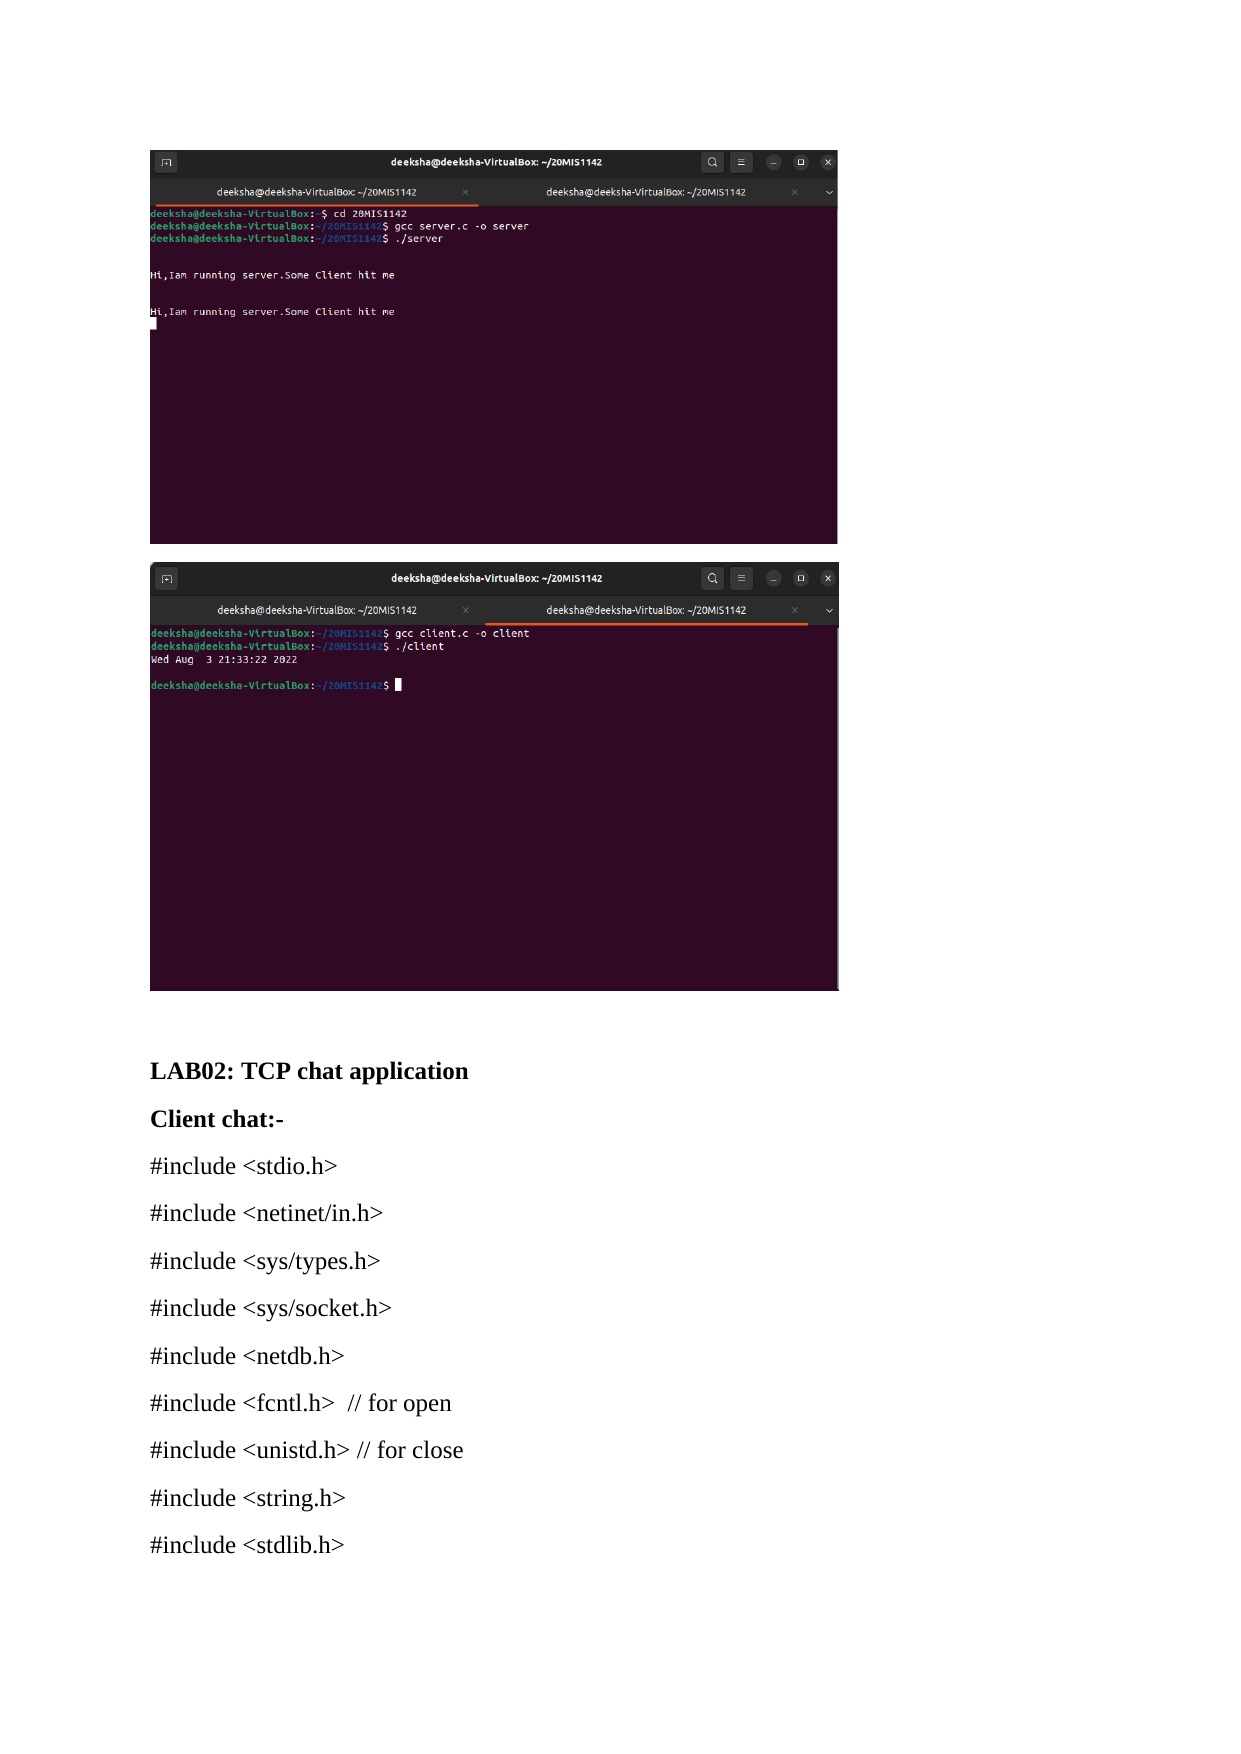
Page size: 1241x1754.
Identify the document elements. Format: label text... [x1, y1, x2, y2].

text LAB02: TCP chat application [150, 1056, 1090, 1085]
text #include <stdlib.h> [150, 1530, 1090, 1559]
text #include <string.h> [150, 1483, 1090, 1512]
text #include <sys/types.h> [150, 1246, 1090, 1275]
text #include <sys/socket.h> [150, 1293, 1090, 1322]
text #include <stdio.h> [150, 1151, 1090, 1180]
text #include <netdb.h> [150, 1341, 1090, 1369]
text Client chat:- [150, 1104, 1090, 1132]
text #include <netinet/in.h> [150, 1198, 1090, 1227]
text #include <fcntl.h> // for open [150, 1388, 1090, 1417]
text #include <unistd.h> // for close [150, 1436, 1090, 1464]
